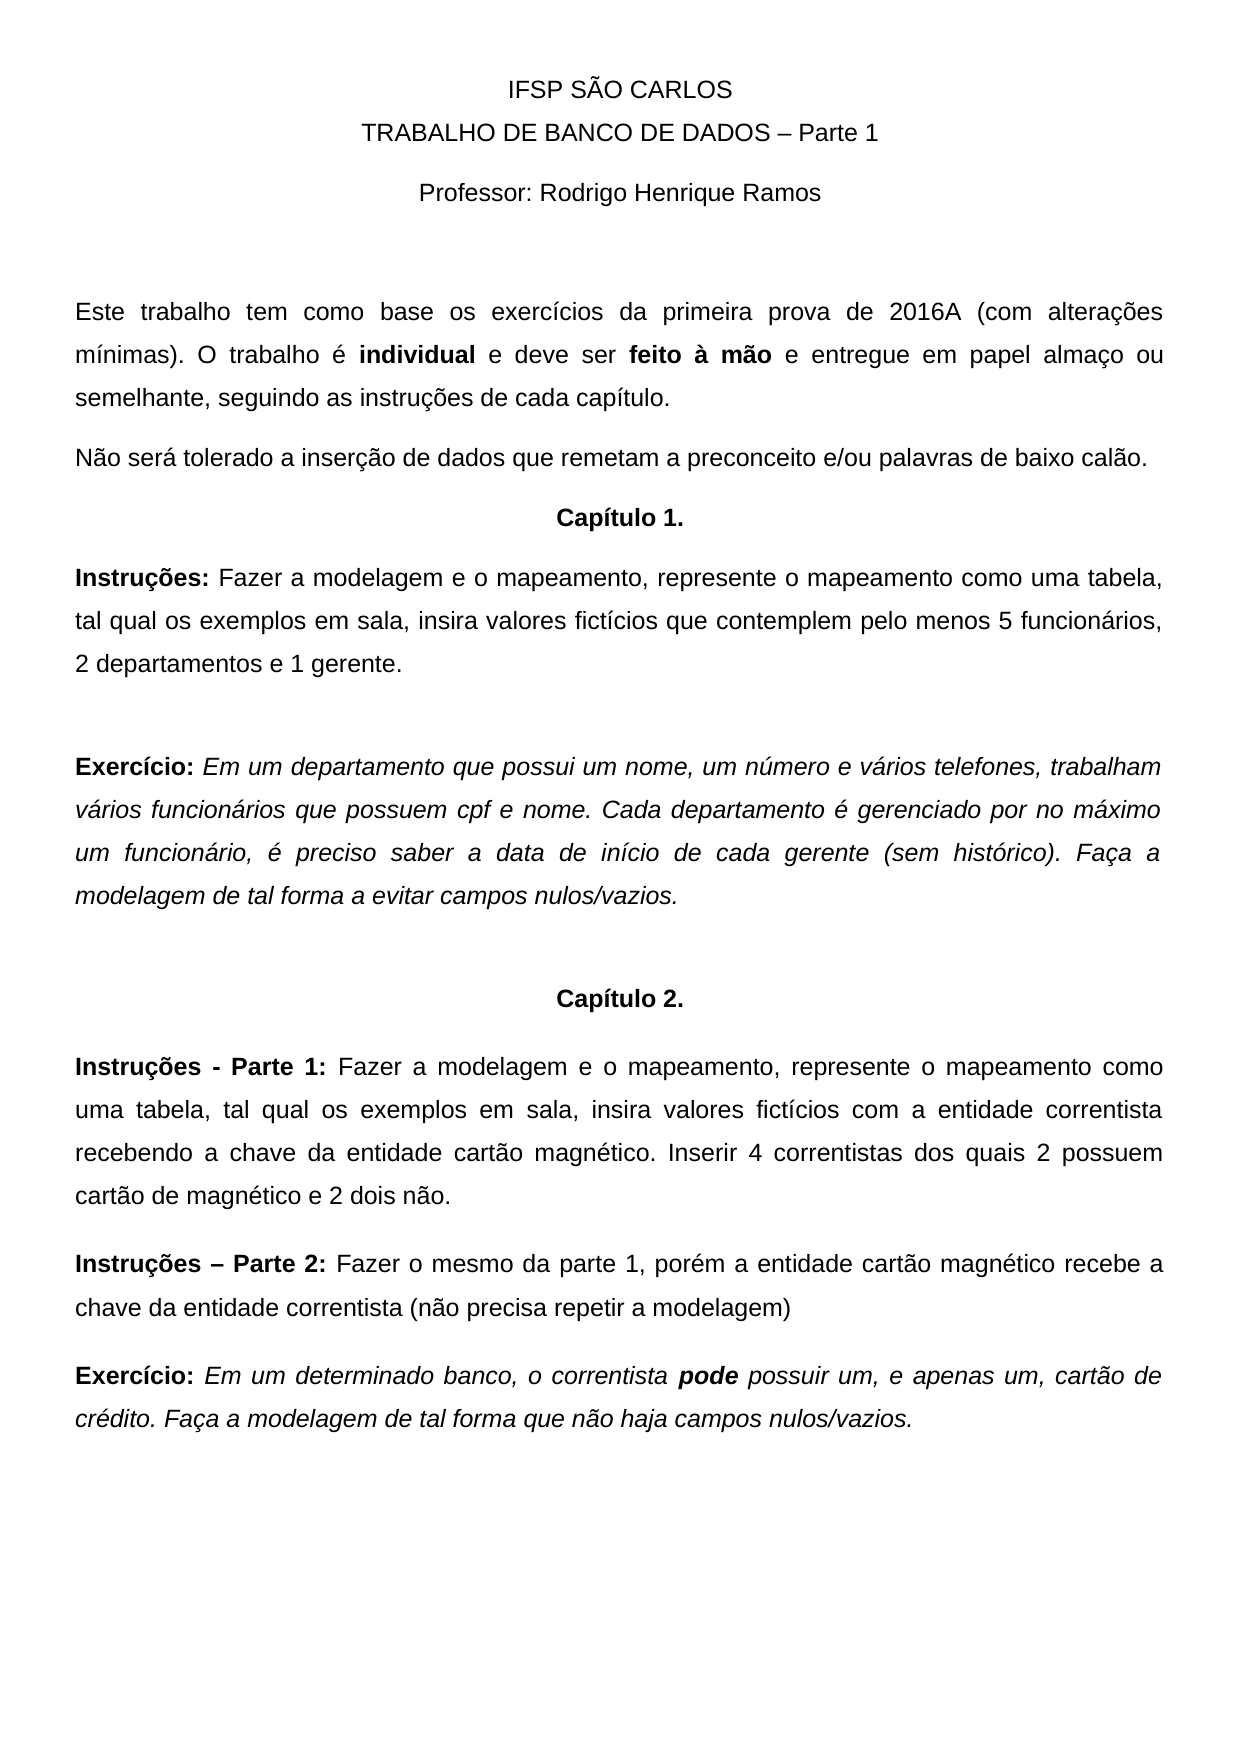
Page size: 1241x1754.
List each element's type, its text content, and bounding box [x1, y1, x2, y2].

text Não será tolerado a inserção de dados que remetam a preconceito e/ou palavras de baixo calão. [75, 443, 1165, 472]
text Capítulo 1. [75, 503, 1165, 532]
text Capítulo 2. [75, 941, 1165, 1012]
text Exercício: Em um departamento que possui um nome, um número e vários telefones, trabalham vários funcionários que possuem cpf e nome. Cada departamento é gerenciado por no máximo um funcionário, é preciso saber a data de início de cada gerente (sem histórico). Faça a modelagem de tal forma a evitar campos nulos/vazios. [75, 708, 1165, 910]
text Instruções – Parte 2: Fazer o mesmo da parte 1, porém a entidade cartão magnético recebe a chave da entidade correntista (não precisa repetir a modelagem) [75, 1249, 1165, 1321]
text Este trabalho tem como base os exercícios da primeira prova de 2016A (com alterações mínimas). O trabalho é individual e deve ser feito à mão e entregue em papel almaço ou semelhante, seguindo as instruções de cada capítulo. [75, 297, 1165, 412]
text Professor: Rodrigo Henrique Ramos [75, 178, 1165, 207]
text Instruções - Parte 1: Fazer a modelagem e o mapeamento, represente o mapeamento como uma tabela, tal qual os exemplos em sala, insira valores fictícios com a entidade correntista recebendo a chave da entidade cartão magnético. Inserir 4 correntistas dos quais 2 possuem cartão de magnético e 2 dois não. [75, 1052, 1165, 1210]
text Exercício: Em um determinado banco, o correntista pode possuir um, e apenas um, cartão de crédito. Faça a modelagem de tal forma que não haja campos nulos/vazios. [75, 1361, 1165, 1432]
text Instruções: Fazer a modelagem e o mapeamento, represente o mapeamento como uma tabela, tal qual os exemplos em sala, insira valores fictícios que contemplem pelo menos 5 funcionários, 2 departamentos e 1 gerente. [75, 562, 1165, 677]
text IFSP SÃO CARLOS TRABALHO DE BANCO DE DADOS – Parte 1 [75, 75, 1165, 147]
